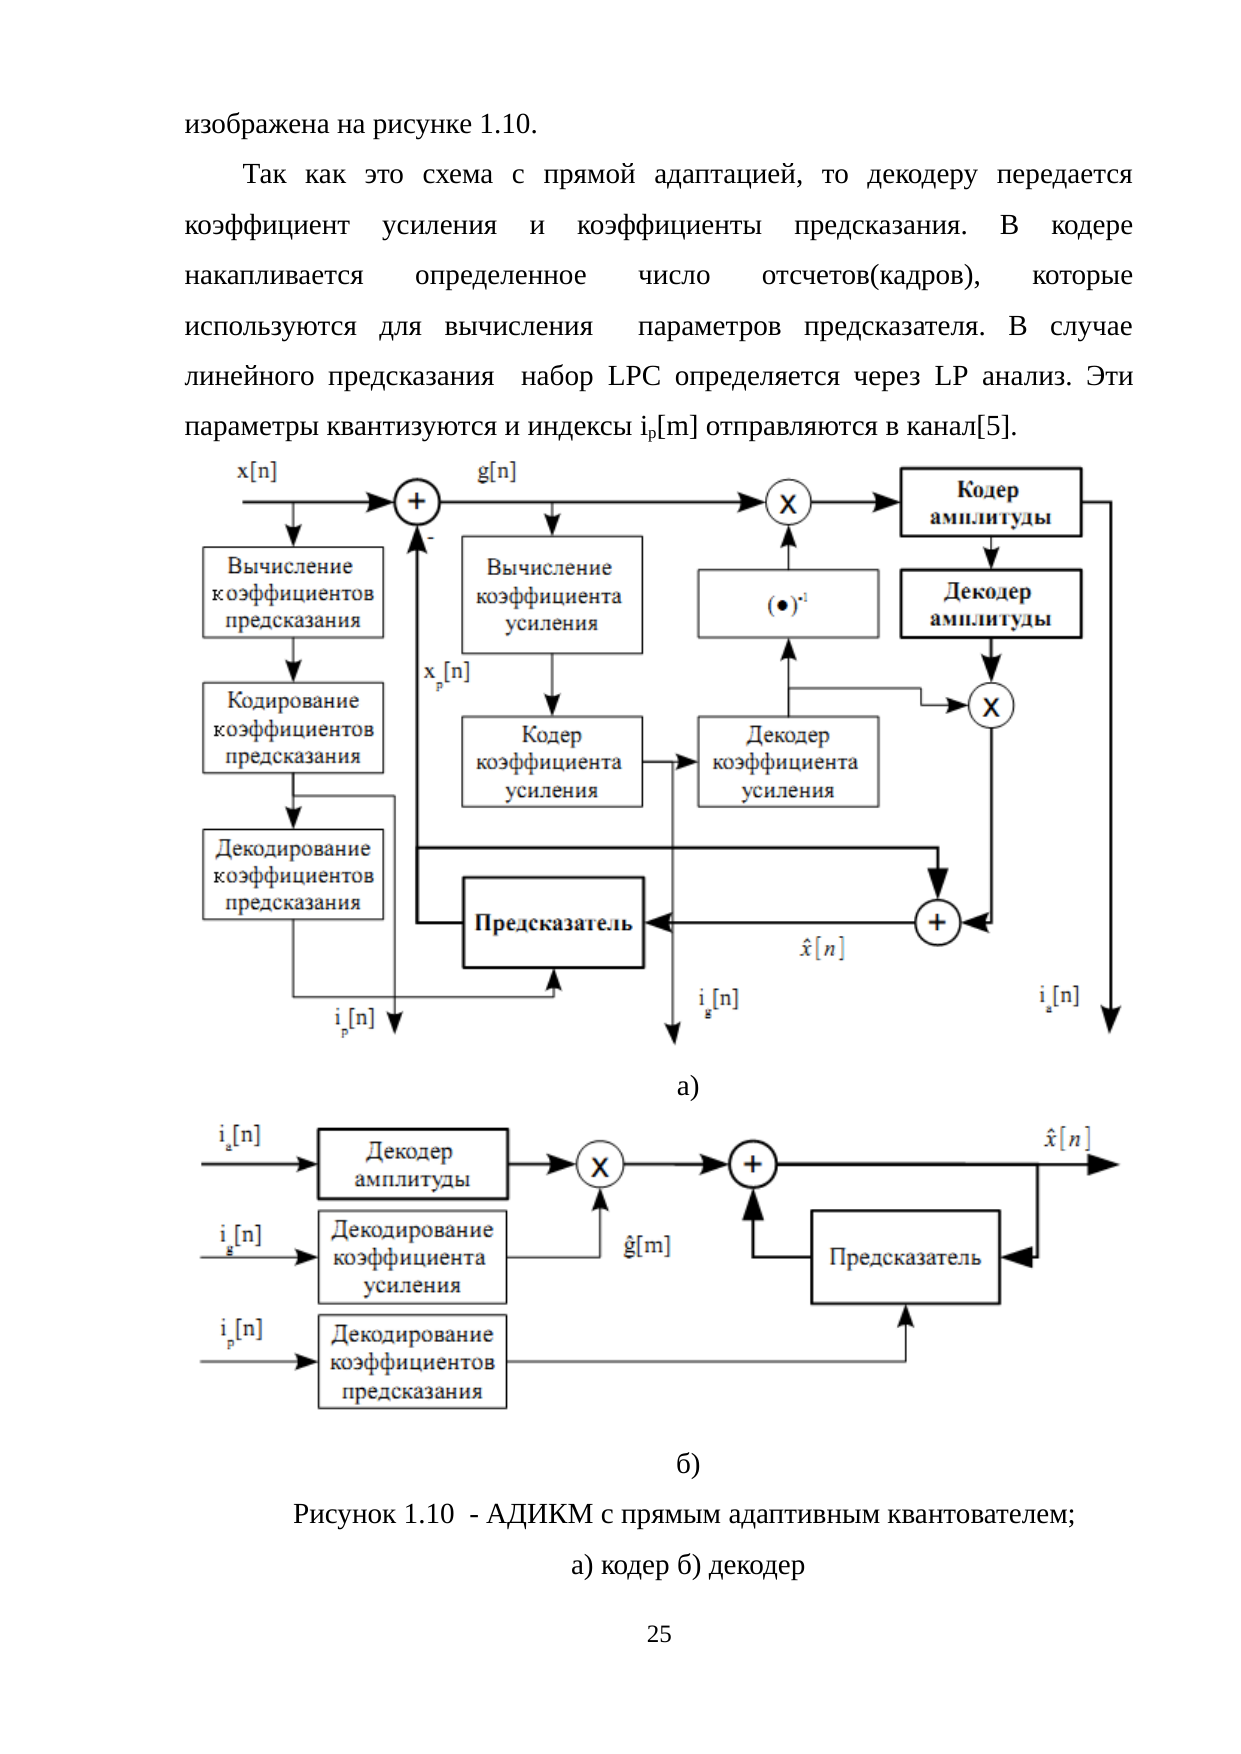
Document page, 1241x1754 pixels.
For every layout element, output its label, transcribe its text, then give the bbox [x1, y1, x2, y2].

text Так как это схема с прямой адаптацией, то декодеру передается коэффициент усиления и коэффициенты предсказания. В кодере накапливается определенное число отсчетов(кадров), которые используются для вычисления параметров предсказателя. В случае линейного предсказания набор LPC определяется через LP анализ. Эти параметры квантизуются и индексы ip[m] отправляются в канал[5]. [184, 157, 1134, 442]
text изображена на рисунке 1.10. [184, 106, 1134, 140]
text Рисунок 1.10 - АДИКМ с прямым адаптивным квантователем; [184, 1497, 1134, 1530]
picture [186, 1108, 1129, 1428]
text а) кодер б) декодер [184, 1547, 1134, 1581]
text б) [184, 1119, 1134, 1480]
text а) [184, 1052, 1134, 1102]
